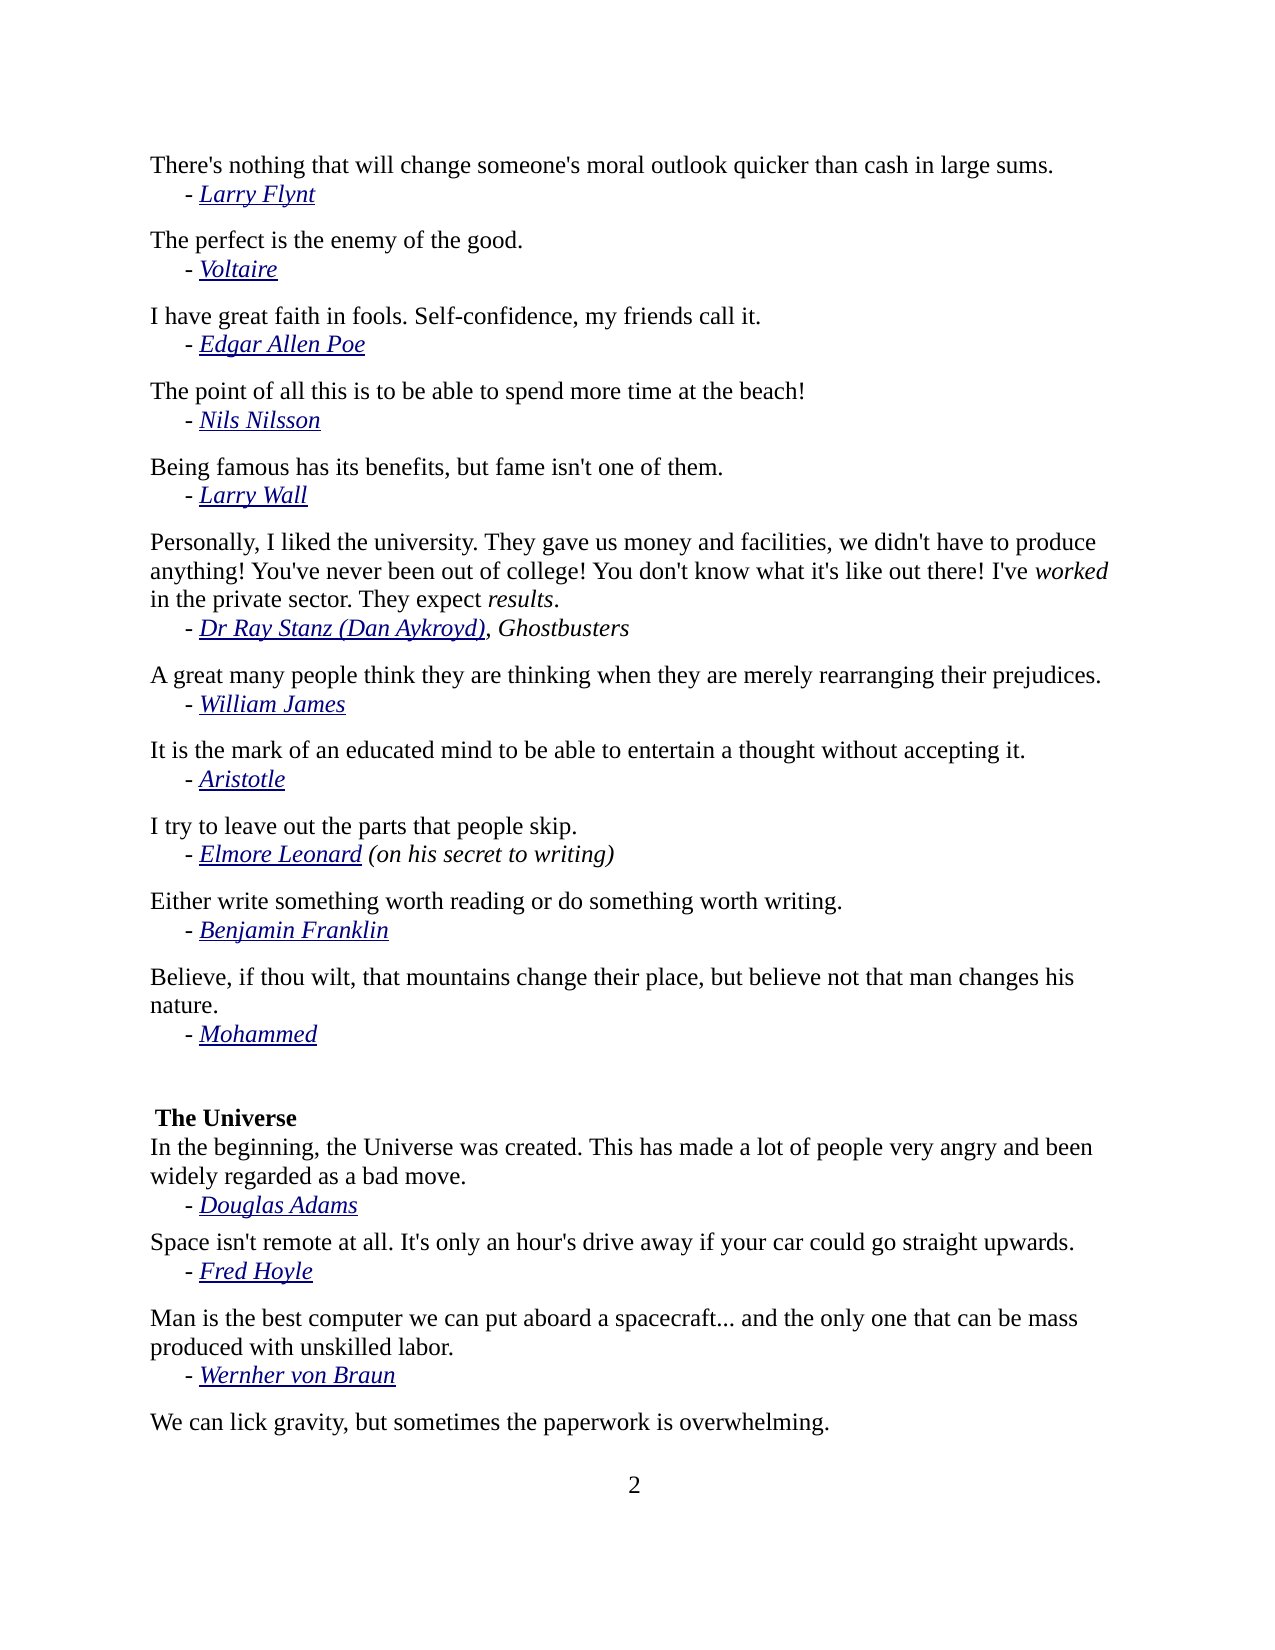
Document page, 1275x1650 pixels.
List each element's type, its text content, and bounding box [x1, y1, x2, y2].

text Either write something worth reading or do something worth writing. - Benjamin Franklin [150, 886, 1125, 944]
text Man is the best computer we can put aboard a spacecraft... and the only one that can be mass produced with unskilled labor. - Wernher von Braun [150, 1303, 1125, 1389]
text The point of all this is to be able to spend more time at the beach! - Nils Nilsson [150, 376, 1125, 434]
text We can lick gravity, but sometimes the paperwork is overwhelming. [150, 1407, 1125, 1436]
text A great many people think they are thinking when they are merely rearranging their prejudices. - William James [150, 660, 1125, 717]
text Personally, I liked the university. They gave us money and facilities, we didn't have to produce anything! You've never been out of college! You don't know what it's like out there! I've worked in the private sector. They expect results. - Dr Ray Stanz (Dan Aykroyd), Ghostbusters [150, 527, 1125, 642]
text Believe, if thou wilt, that mountains change their place, but believe not that man changes his nature. - Mohammed [150, 962, 1125, 1048]
text Being famous has its benefits, but fame isn't one of them. - Larry Wall [150, 452, 1125, 509]
text In the beginning, the Universe was created. This has made a lot of people very angry and been widely regarded as a bad move. - Douglas Adams [150, 1132, 1125, 1218]
text The perfect is the enemy of the good. - Voltaire [150, 225, 1125, 283]
text I try to leave out the parts that people skip. - Elmore Leonard (on his secret to writing) [150, 811, 1125, 868]
text It is the mark of an educated mind to be able to entertain a thought without accepting it. - Aristotle [150, 735, 1125, 793]
text Space isn't remote at all. It's only an hour's drive away if your car could go straight upwards. - Fred Hoyle [150, 1227, 1125, 1285]
text There's nothing that will change someone's moral outlook quicker than cash in large sums. - Larry Flynt [150, 150, 1125, 207]
table_header The Universe [150, 1104, 1125, 1132]
text I have great faith in fools. Self-confidence, my friends call it. - Edgar Allen Poe [150, 301, 1125, 358]
